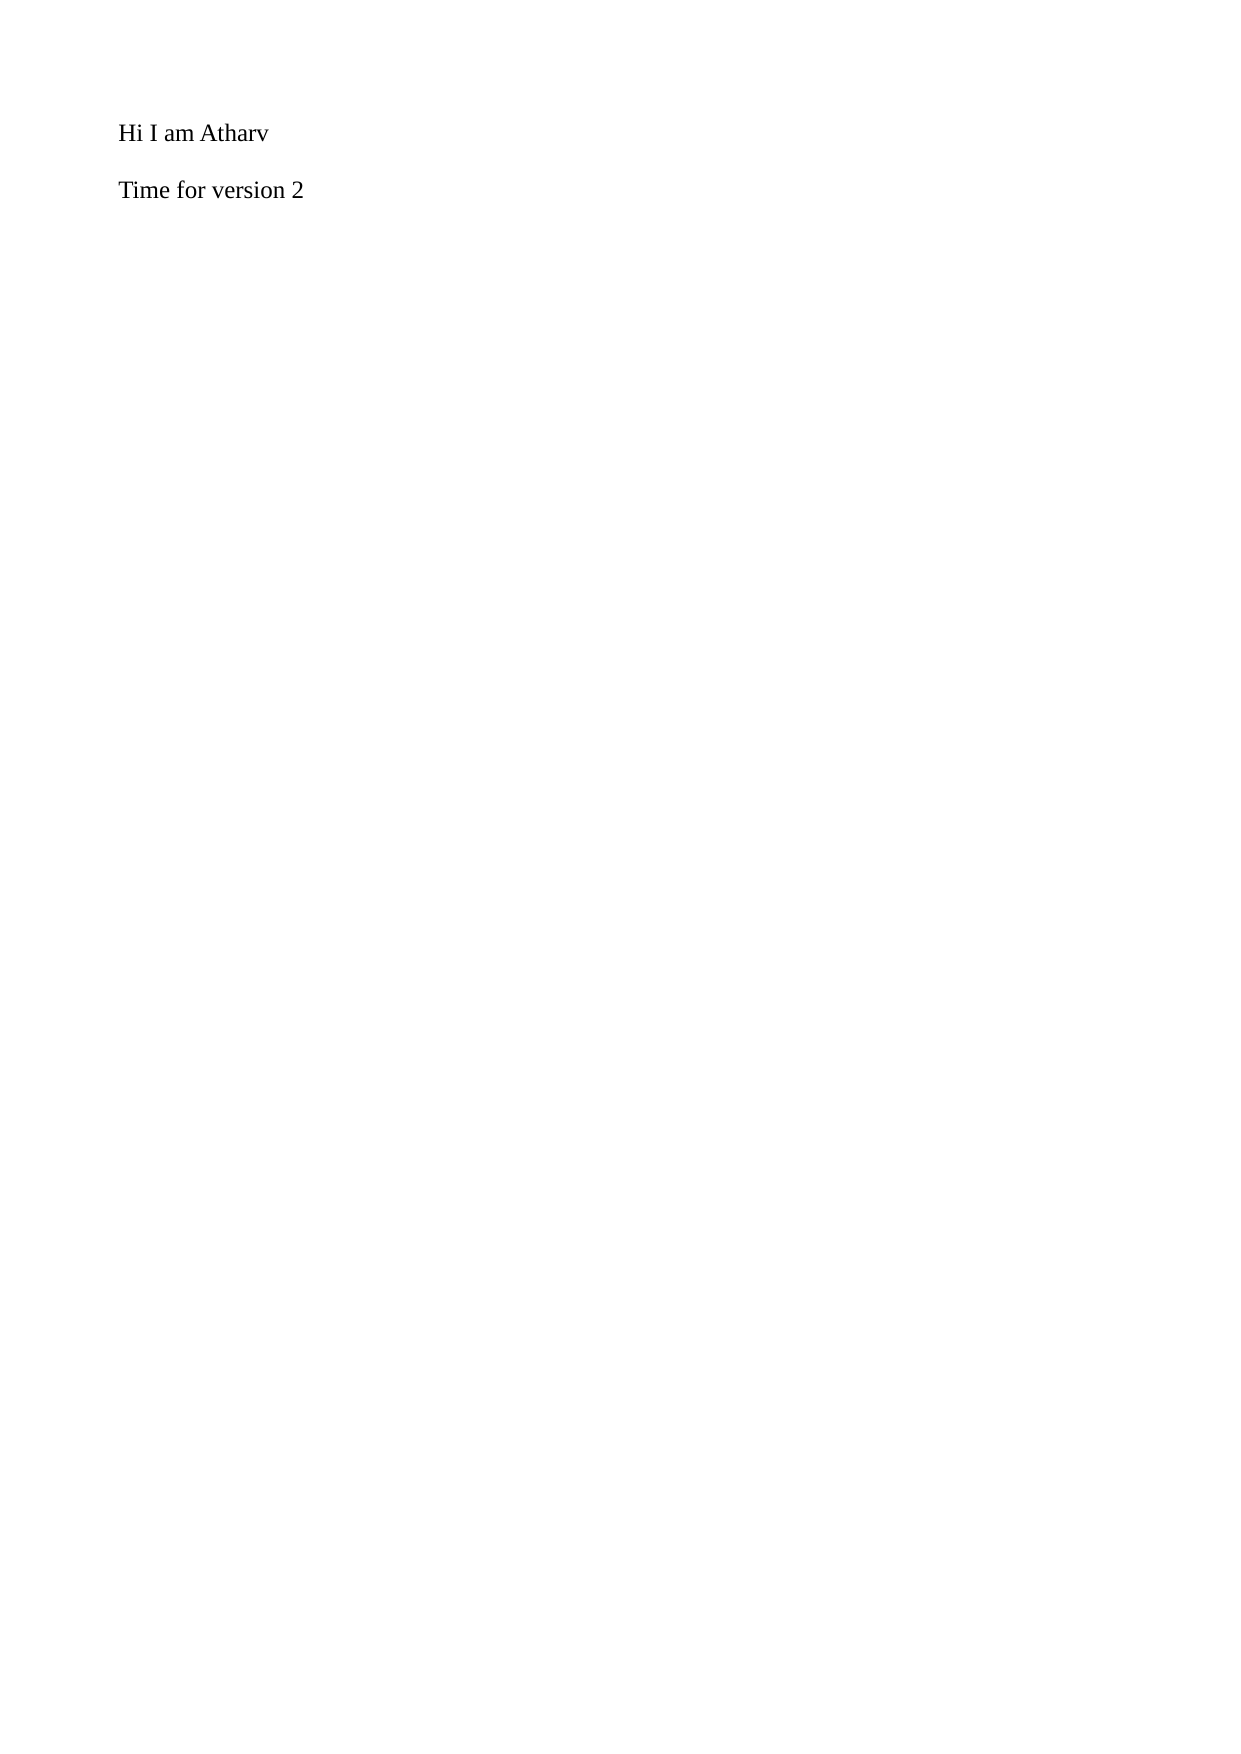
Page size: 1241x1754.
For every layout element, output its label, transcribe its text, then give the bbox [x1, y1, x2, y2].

text Hi I am Atharv [118, 118, 1122, 147]
text Time for version 2 [118, 176, 1122, 204]
